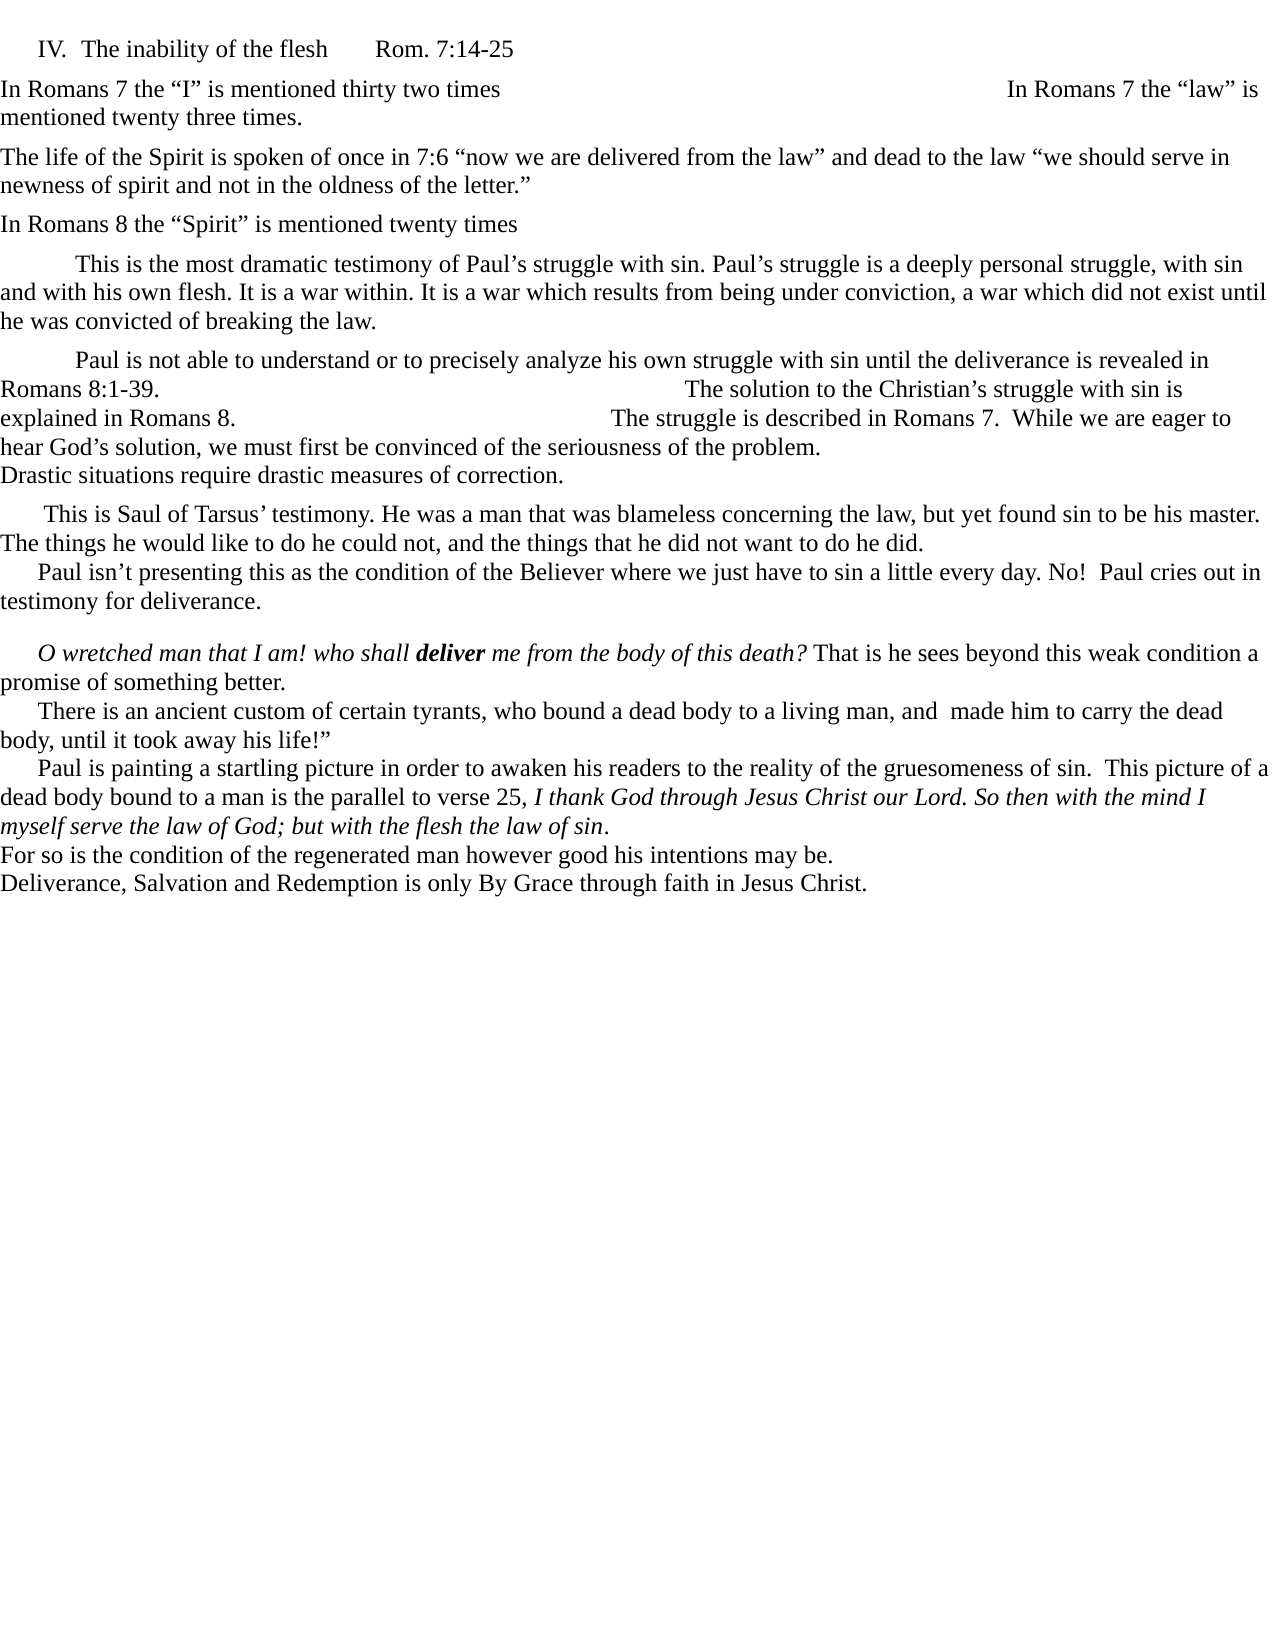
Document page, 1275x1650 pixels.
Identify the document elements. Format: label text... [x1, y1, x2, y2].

text Deliverance, Salvation and Redemption is only By Grace through faith in Jesus Christ. [0, 868, 1275, 897]
text The things he would like to do he could not, and the things that he did not want to do he did. [0, 528, 1275, 557]
text In Romans 8 the “Spirit” is mentioned twenty times [0, 209, 1275, 238]
text This is Saul of Tarsus’ testimony. He was a man that was blameless concerning the law, but yet found sin to be his master. [0, 499, 1275, 528]
text Paul is painting a startling picture in order to awaken his readers to the reality of the gruesomeness of sin. This picture of a dead body bound to a man is the parallel to verse 25, I thank God through Jesus Christ our Lord. So then with the mind I myself serve the law of God; but with the flesh the law of sin. [0, 753, 1275, 840]
text Paul is not able to understand or to precisely analyze his own struggle with sin until the deliverance is revealed in Romans 8:1-39. The solution to the Christian’s struggle with sin is explained in Romans 8. The struggle is described in Romans 7. While we are eager to hear God’s solution, we must first be convinced of the seriousness of the problem. Drastic situations require drastic measures of correction. [0, 345, 1275, 489]
text Paul isn’t presenting this as the condition of the Believer where we just have to sin a little every day. No! Paul cries out in testimony for deliverance. [0, 557, 1275, 614]
text For so is the condition of the regenerated man however good his intentions may be. [0, 840, 1275, 868]
text IV. The inability of the flesh Rom. 7:14-25 [37, 34, 1275, 63]
text There is an ancient custom of certain tyrants, who bound a dead body to a living man, and made him to carry the dead body, until it took away his life!” [0, 696, 1275, 753]
text O wretched man that I am! who shall deliver me from the body of this death? That is he sees beyond this weak condition a promise of something better. [0, 638, 1275, 696]
text The life of the Spirit is spoken of once in 7:6 “now we are delivered from the law” and dead to the law “we should serve in newness of spirit and not in the oldness of the letter.” [0, 142, 1275, 199]
text This is the most dramatic testimony of Paul’s struggle with sin. Paul’s struggle is a deeply personal struggle, with sin and with his own flesh. It is a war within. It is a war which results from being under conviction, a war which did not exist until he was convicted of breaking the law. [0, 249, 1275, 335]
text In Romans 7 the “I” is mentioned thirty two times In Romans 7 the “law” is mentioned twenty three times. [0, 74, 1275, 131]
